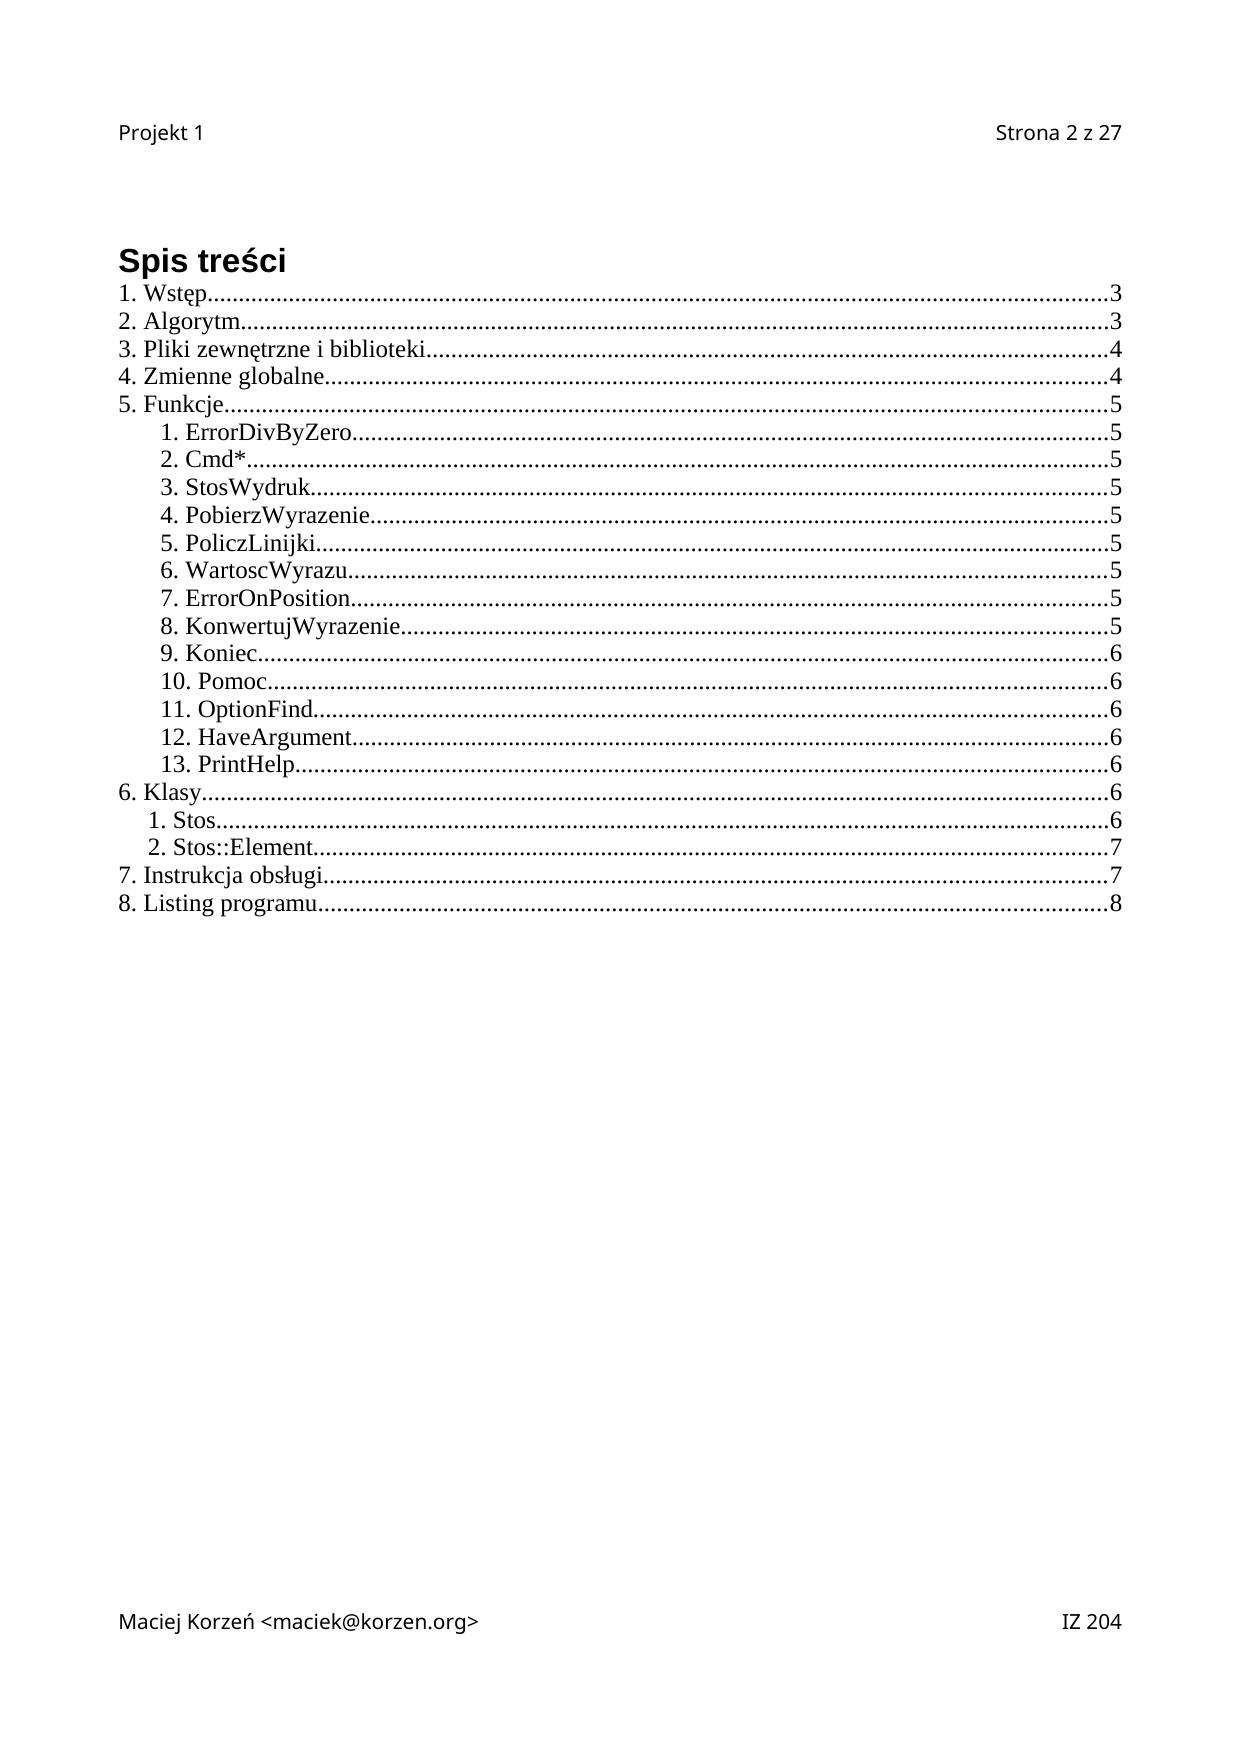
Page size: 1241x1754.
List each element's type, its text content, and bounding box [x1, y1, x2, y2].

text 5. PoliczLinijki 5 [148, 529, 1122, 556]
text 8. Listing programu 8 [118, 889, 1122, 917]
text 9. Koniec 6 [148, 639, 1122, 667]
text 1. Wstęp 3 [118, 279, 1122, 307]
text 13. PrintHelp 6 [148, 750, 1122, 778]
text 4. Zmienne globalne 4 [118, 362, 1122, 390]
text 8. KonwertujWyrazenie 5 [148, 612, 1122, 639]
text 1. Stos 6 [148, 806, 1122, 833]
text 2. Algorytm 3 [118, 307, 1122, 335]
text 7. ErrorOnPosition 5 [148, 584, 1122, 612]
text 7. Instrukcja obsługi 7 [118, 861, 1122, 889]
text 5. Funkcje 5 [118, 390, 1122, 418]
text 11. OptionFind 6 [148, 695, 1122, 723]
text 4. PobierzWyrazenie 5 [148, 501, 1122, 529]
subtitle Spis treści [118, 242, 1122, 279]
text 3. Pliki zewnętrzne i biblioteki 4 [118, 335, 1122, 362]
text 12. HaveArgument 6 [148, 723, 1122, 750]
text 10. Pomoc 6 [148, 667, 1122, 695]
text 3. StosWydruk 5 [148, 473, 1122, 501]
text 6. Klasy 6 [118, 778, 1122, 806]
text 2. Stos::Element 7 [148, 833, 1122, 861]
text 1. ErrorDivByZero 5 [148, 418, 1122, 446]
text 6. WartoscWyrazu 5 [148, 556, 1122, 584]
text 2. Cmd* 5 [148, 446, 1122, 473]
